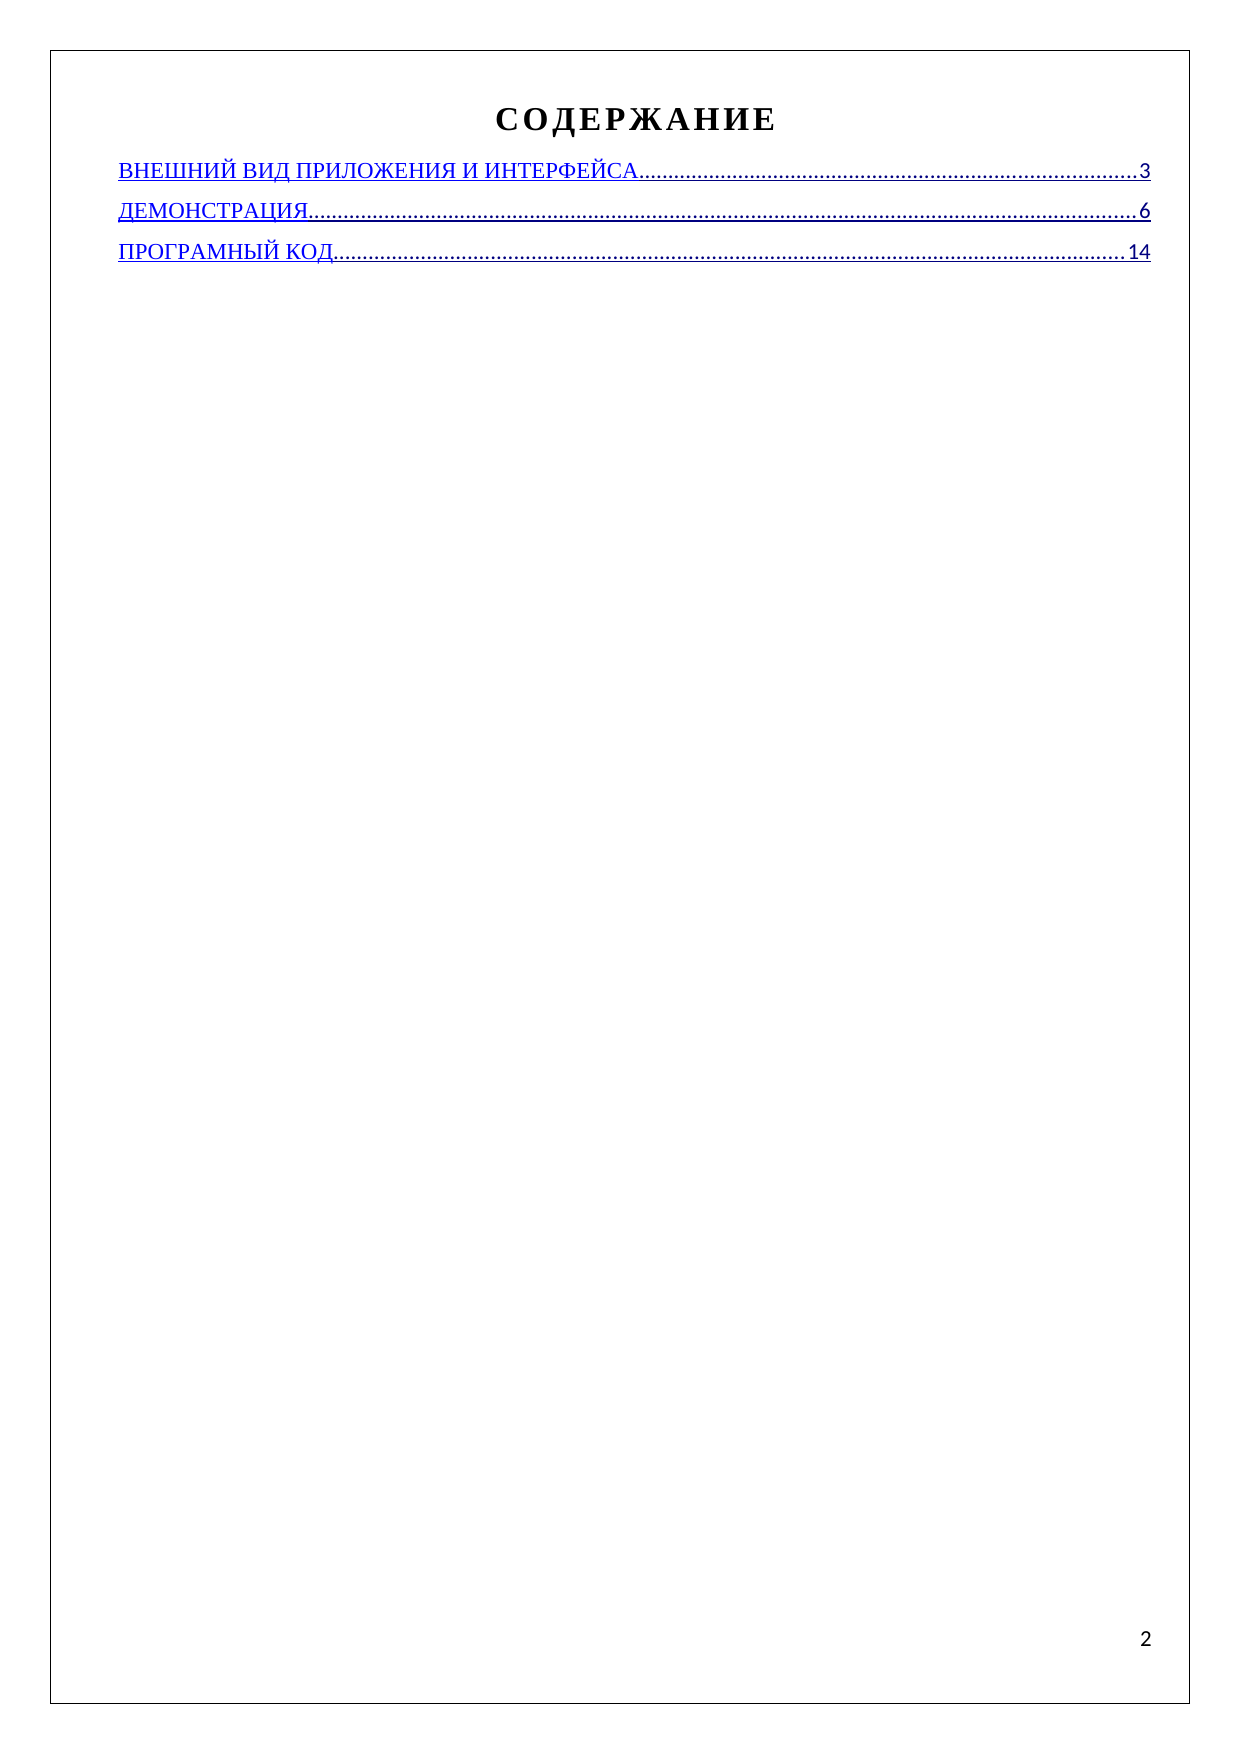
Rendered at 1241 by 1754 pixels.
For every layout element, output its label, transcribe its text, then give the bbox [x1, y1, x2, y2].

text ВНЕШНИЙ ВИД ПРИЛОЖЕНИЯ И ИНТЕРФЕЙСА 3 [118, 156, 1152, 184]
text СОДЕРЖАНИЕ [118, 99, 1152, 137]
text ДЕМОНСТРАЦИЯ 6 [118, 197, 1152, 225]
text ПРОГРАМНЫЙ КОД 14 [118, 237, 1152, 265]
